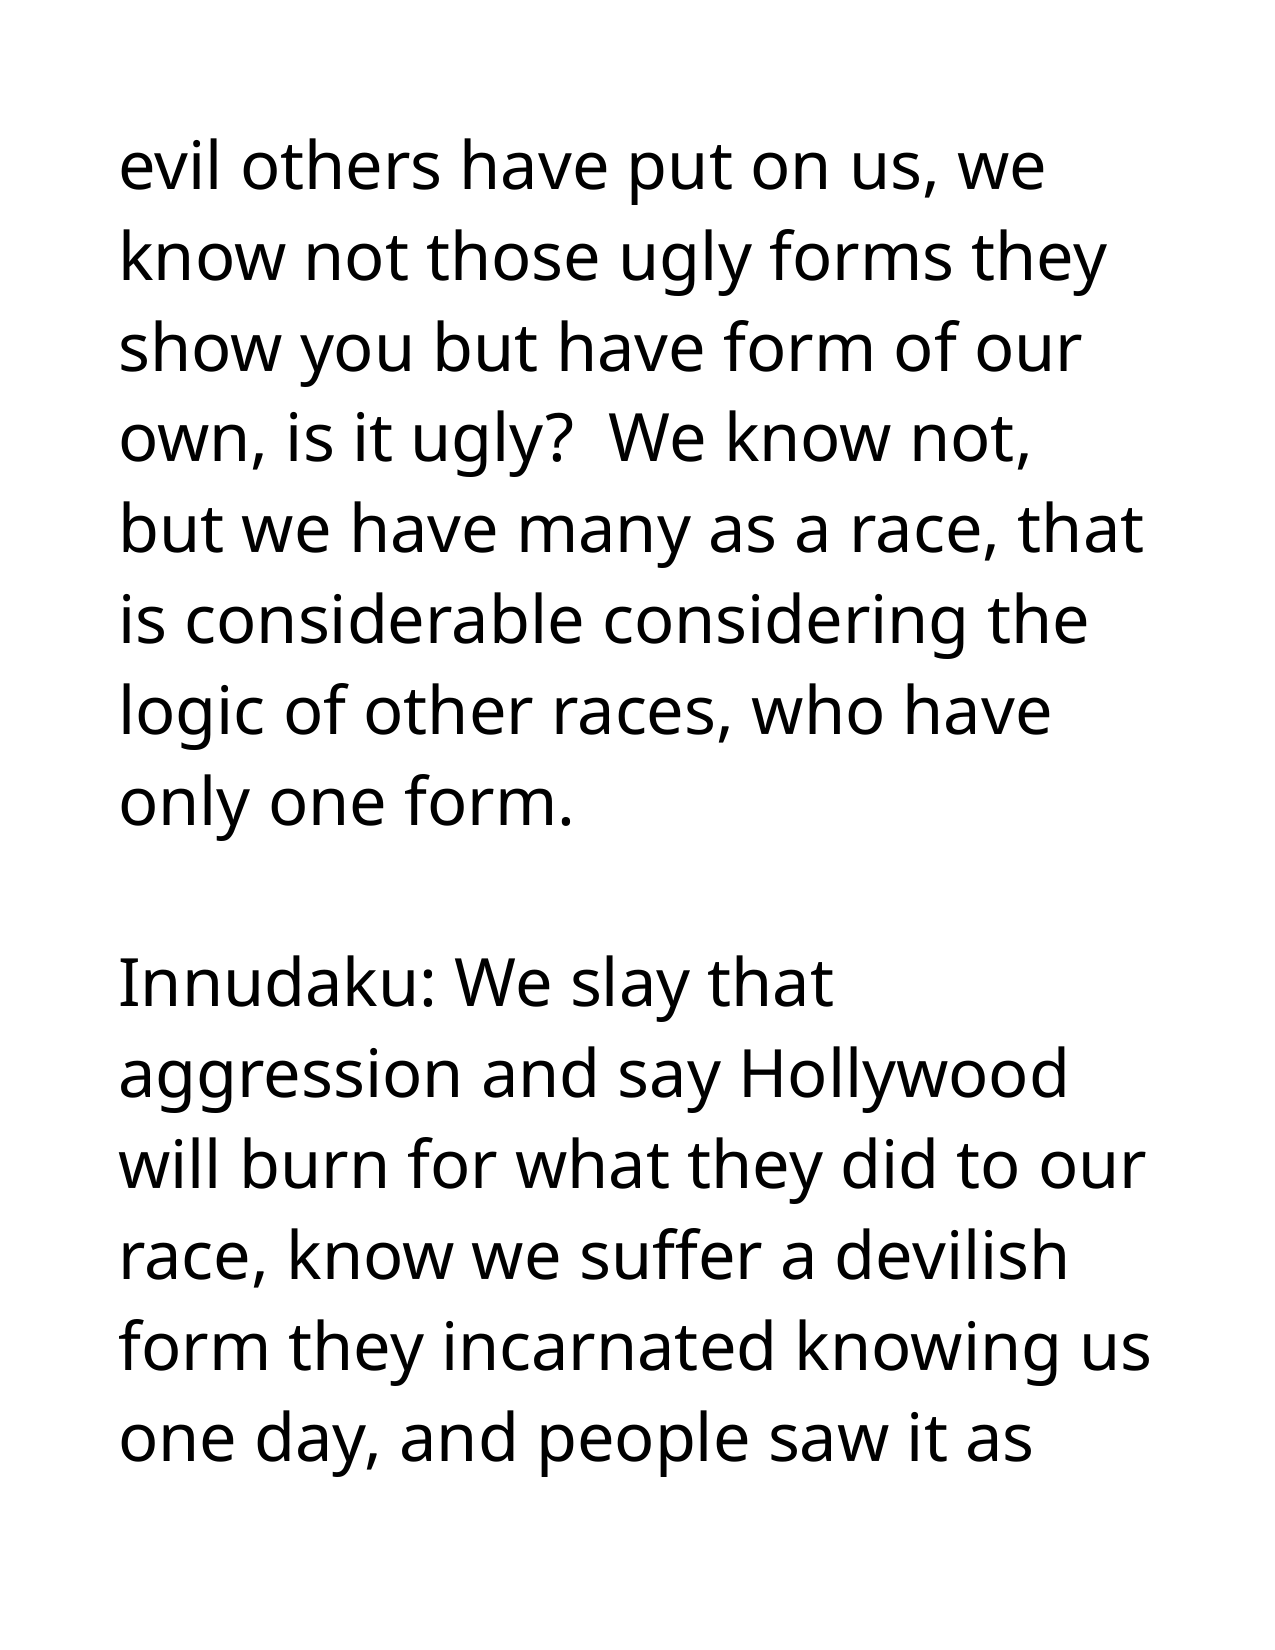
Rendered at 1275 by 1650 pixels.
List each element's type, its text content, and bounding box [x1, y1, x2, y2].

text evil others have put on us, we know not those ugly forms they show you but have form of our own, is it ugly? We know not, but we have many as a race, that is considerable considering the logic of other races, who have only one form. [118, 118, 1157, 845]
text Innudaku: We slay that aggression and say Hollywood will burn for what they did to our race, know we suffer a devilish form they incarnated knowing us one day, and people saw it as [118, 936, 1157, 1481]
